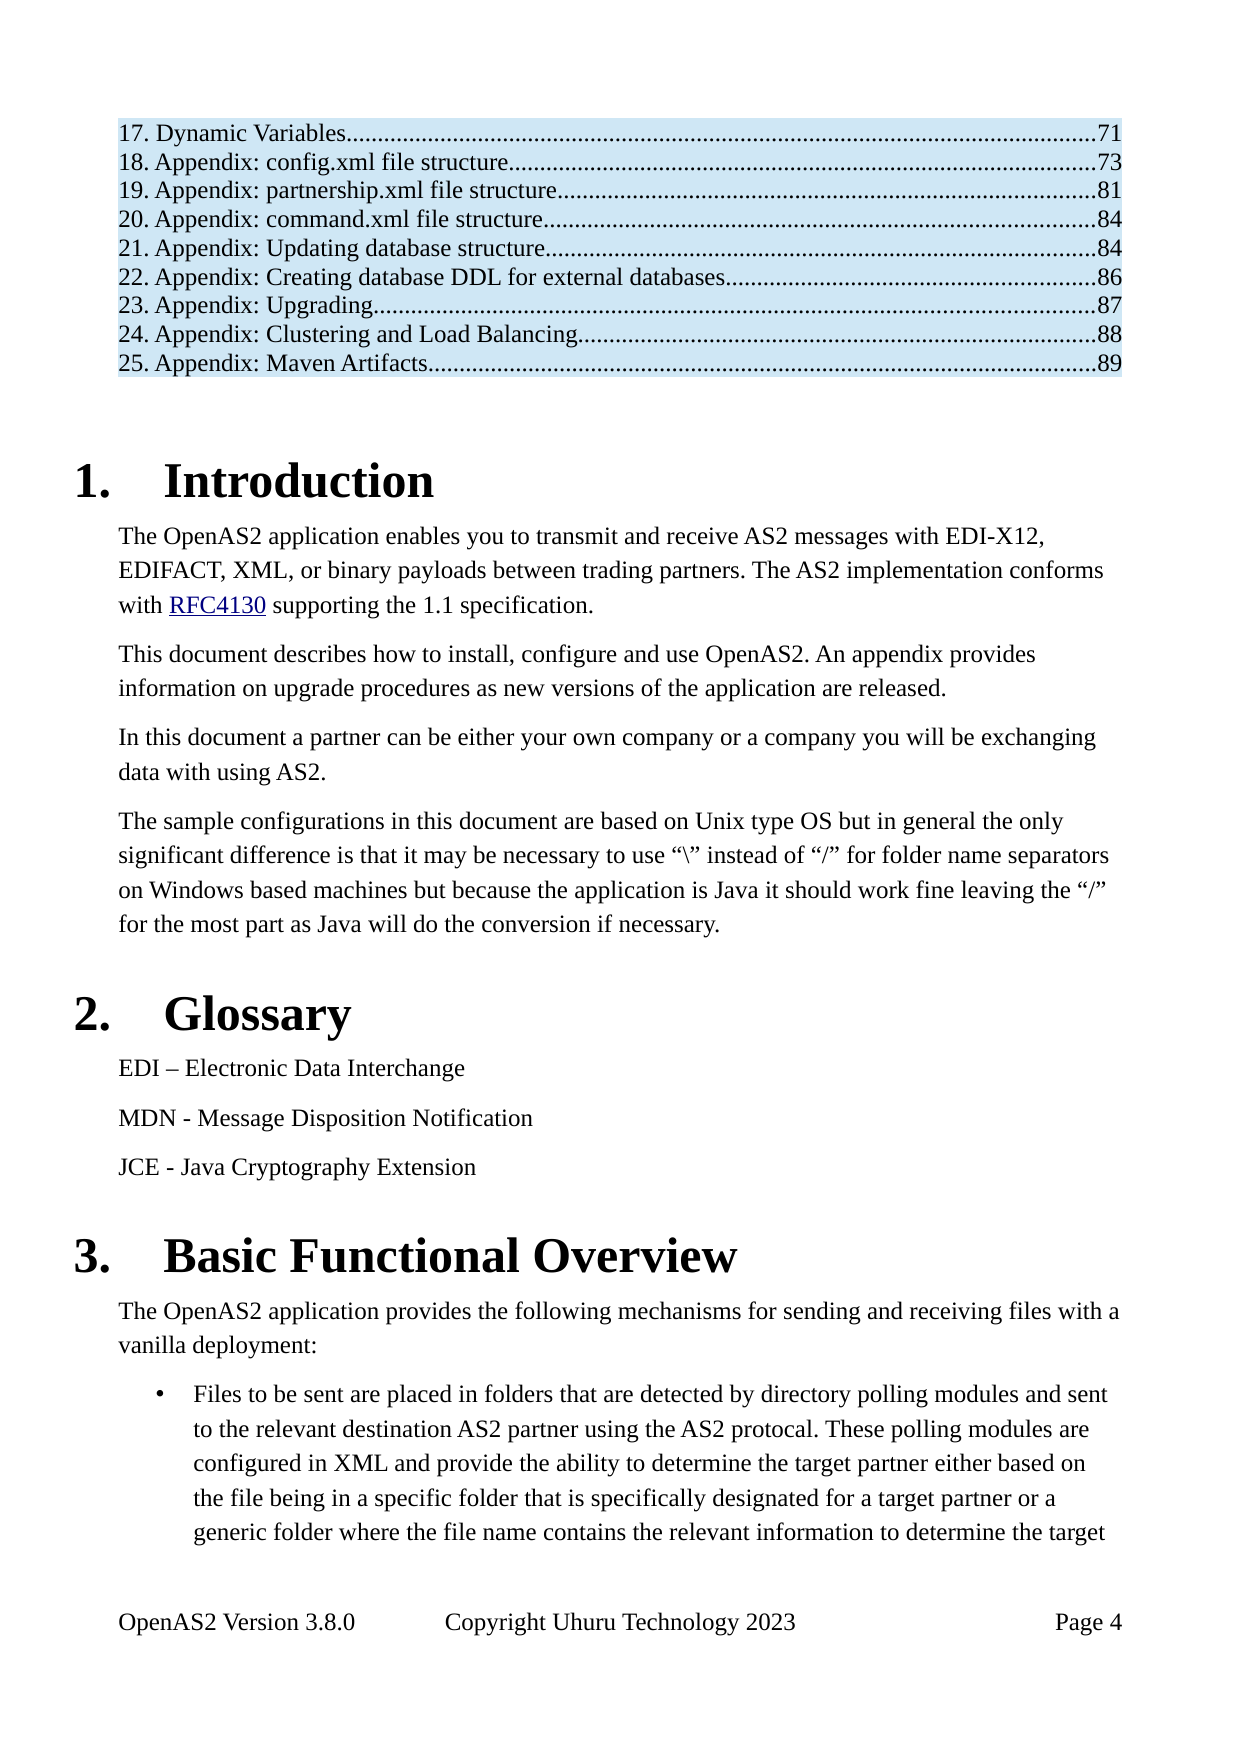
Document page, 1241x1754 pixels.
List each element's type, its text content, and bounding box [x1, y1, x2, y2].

text 20. Appendix: command.xml file structure 84 [118, 204, 1122, 233]
text 22. Appendix: Creating database DDL for external databases 86 [118, 262, 1122, 291]
text The sample configurations in this document are based on Unix type OS but in general the only significant difference is that it may be necessary to use “\” instead of “/” for folder name separators on Windows based machines but because the application is Java it should work fine leaving the “/” for the most part as Java will do the conversion if necessary. [118, 806, 1122, 938]
subtitle Basic Functional Overview [73, 1226, 1122, 1283]
text In this document a partner can be either your own company or a company you will be exchanging data with using AS2. [118, 722, 1122, 786]
text MDN - Message Disposition Notification [118, 1103, 1122, 1131]
text 21. Appendix: Updating database structure 84 [118, 233, 1122, 262]
list Files to be sent are placed in folders that are detected by directory polling modules and sent to the relevant destination AS2 partner using the AS2 protocal. These polling modules are configured in XML and provide the ability to determine the target partner either based on the file being in a specific folder that is specifically designated for a target partner or a generic folder where the file name contains the relevant information to determine the target [156, 1379, 1122, 1546]
text The OpenAS2 application enables you to transmit and receive AS2 messages with EDI-X12, EDIFACT, XML, or binary payloads between trading partners. The AS2 implementation conforms with RFC4130 supporting the 1.1 specification. [118, 521, 1122, 619]
text The OpenAS2 application provides the following mechanisms for sending and receiving files with a vanilla deployment: [118, 1296, 1122, 1359]
text 24. Appendix: Clustering and Load Balancing 88 [118, 319, 1122, 348]
subtitle Glossary [73, 983, 1122, 1041]
text 19. Appendix: partnership.xml file structure 81 [118, 176, 1122, 204]
text EDI – Electronic Data Interchange [118, 1053, 1122, 1082]
text This document describes how to install, configure and use OpenAS2. An appendix provides information on upgrade procedures as new versions of the application are released. [118, 639, 1122, 702]
text 17. Dynamic Variables 71 [118, 118, 1122, 147]
text 25. Appendix: Maven Artifacts 89 [118, 348, 1122, 377]
text 18. Appendix: config.xml file structure 73 [118, 147, 1122, 176]
subtitle Introduction [73, 451, 1122, 508]
text JCE - Java Cryptography Extension [118, 1152, 1122, 1180]
text 23. Appendix: Upgrading 87 [118, 291, 1122, 319]
